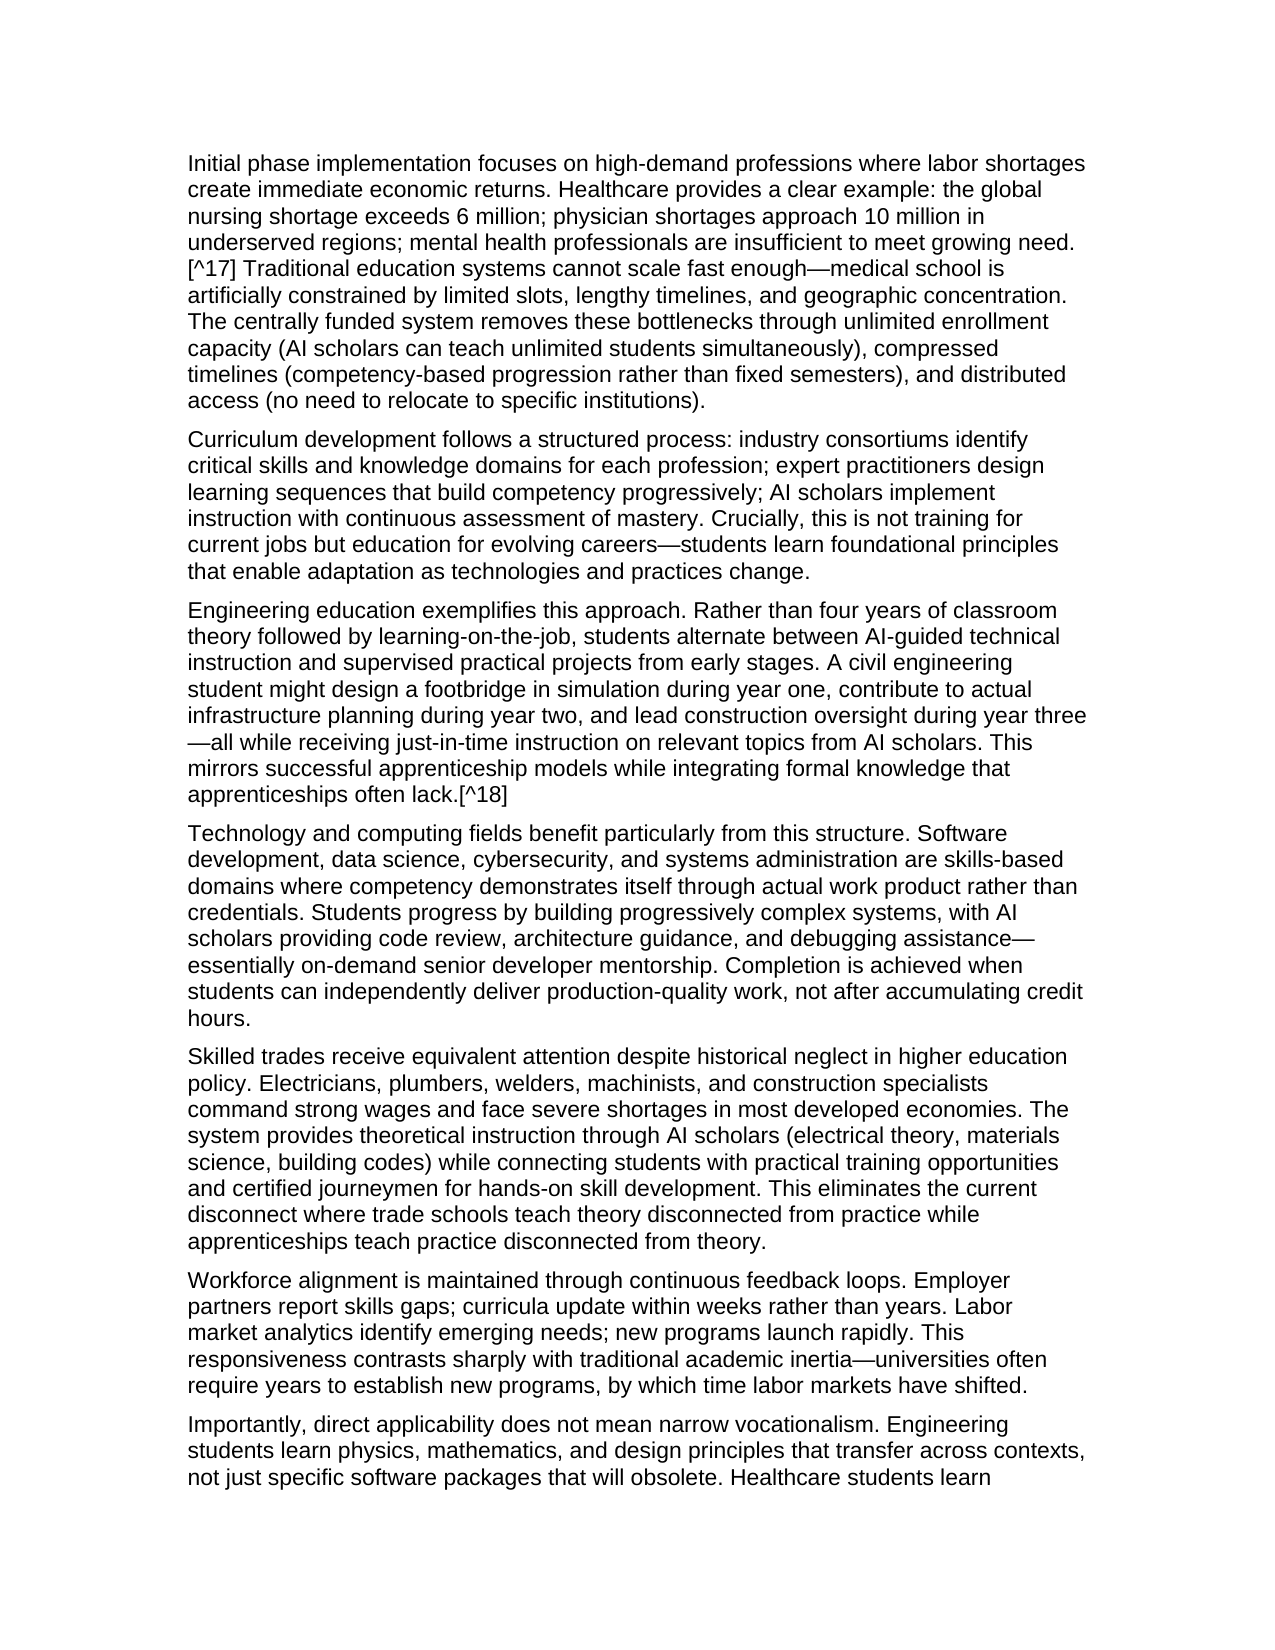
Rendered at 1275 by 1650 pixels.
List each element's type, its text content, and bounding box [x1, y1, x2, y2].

text Skilled trades receive equivalent attention despite historical neglect in higher education policy. Electricians, plumbers, welders, machinists, and construction specialists command strong wages and face severe shortages in most developed economies. The system provides theoretical instruction through AI scholars (electrical theory, materials science, building codes) while connecting students with practical training opportunities and certified journeymen for hands-on skill development. This eliminates the current disconnect where trade schools teach theory disconnected from practice while apprenticeships teach practice disconnected from theory. [187, 1043, 1087, 1254]
text Technology and computing fields benefit particularly from this structure. Software development, data science, cybersecurity, and systems administration are skills-based domains where competency demonstrates itself through actual work product rather than credentials. Students progress by building progressively complex systems, with AI scholars providing code review, architecture guidance, and debugging assistance—essentially on-demand senior developer mentorship. Completion is achieved when students can independently deliver production-quality work, not after accumulating credit hours. [187, 820, 1087, 1031]
text Workforce alignment is maintained through continuous feedback loops. Employer partners report skills gaps; curricula update within weeks rather than years. Labor market analytics identify emerging needs; new programs launch rapidly. This responsiveness contrasts sharply with traditional academic inertia—universities often require years to establish new programs, by which time labor markets have shifted. [187, 1267, 1087, 1398]
text Importantly, direct applicability does not mean narrow vocationalism. Engineering students learn physics, mathematics, and design principles that transfer across contexts, not just specific software packages that will obsolete. Healthcare students learn [187, 1411, 1087, 1490]
text Engineering education exemplifies this approach. Rather than four years of classroom theory followed by learning-on-the-job, students alternate between AI-guided technical instruction and supervised practical projects from early stages. A civil engineering student might design a footbridge in simulation during year one, contribute to actual infrastructure planning during year two, and lead construction oversight during year three—all while receiving just-in-time instruction on relevant topics from AI scholars. This mirrors successful apprenticeship models while integrating formal knowledge that apprenticeships often lack.[^18] [187, 597, 1087, 807]
text Curriculum development follows a structured process: industry consortiums identify critical skills and knowledge domains for each profession; expert practitioners design learning sequences that build competency progressively; AI scholars implement instruction with continuous assessment of mastery. Crucially, this is not training for current jobs but education for evolving careers—students learn foundational principles that enable adaptation as technologies and practices change. [187, 426, 1087, 584]
text Initial phase implementation focuses on high-demand professions where labor shortages create immediate economic returns. Healthcare provides a clear example: the global nursing shortage exceeds 6 million; physician shortages approach 10 million in underserved regions; mental health professionals are insufficient to meet growing need.[^17] Traditional education systems cannot scale fast enough—medical school is artificially constrained by limited slots, lengthy timelines, and geographic concentration. The centrally funded system removes these bottlenecks through unlimited enrollment capacity (AI scholars can teach unlimited students simultaneously), compressed timelines (competency-based progression rather than fixed semesters), and distributed access (no need to relocate to specific institutions). [187, 150, 1087, 413]
